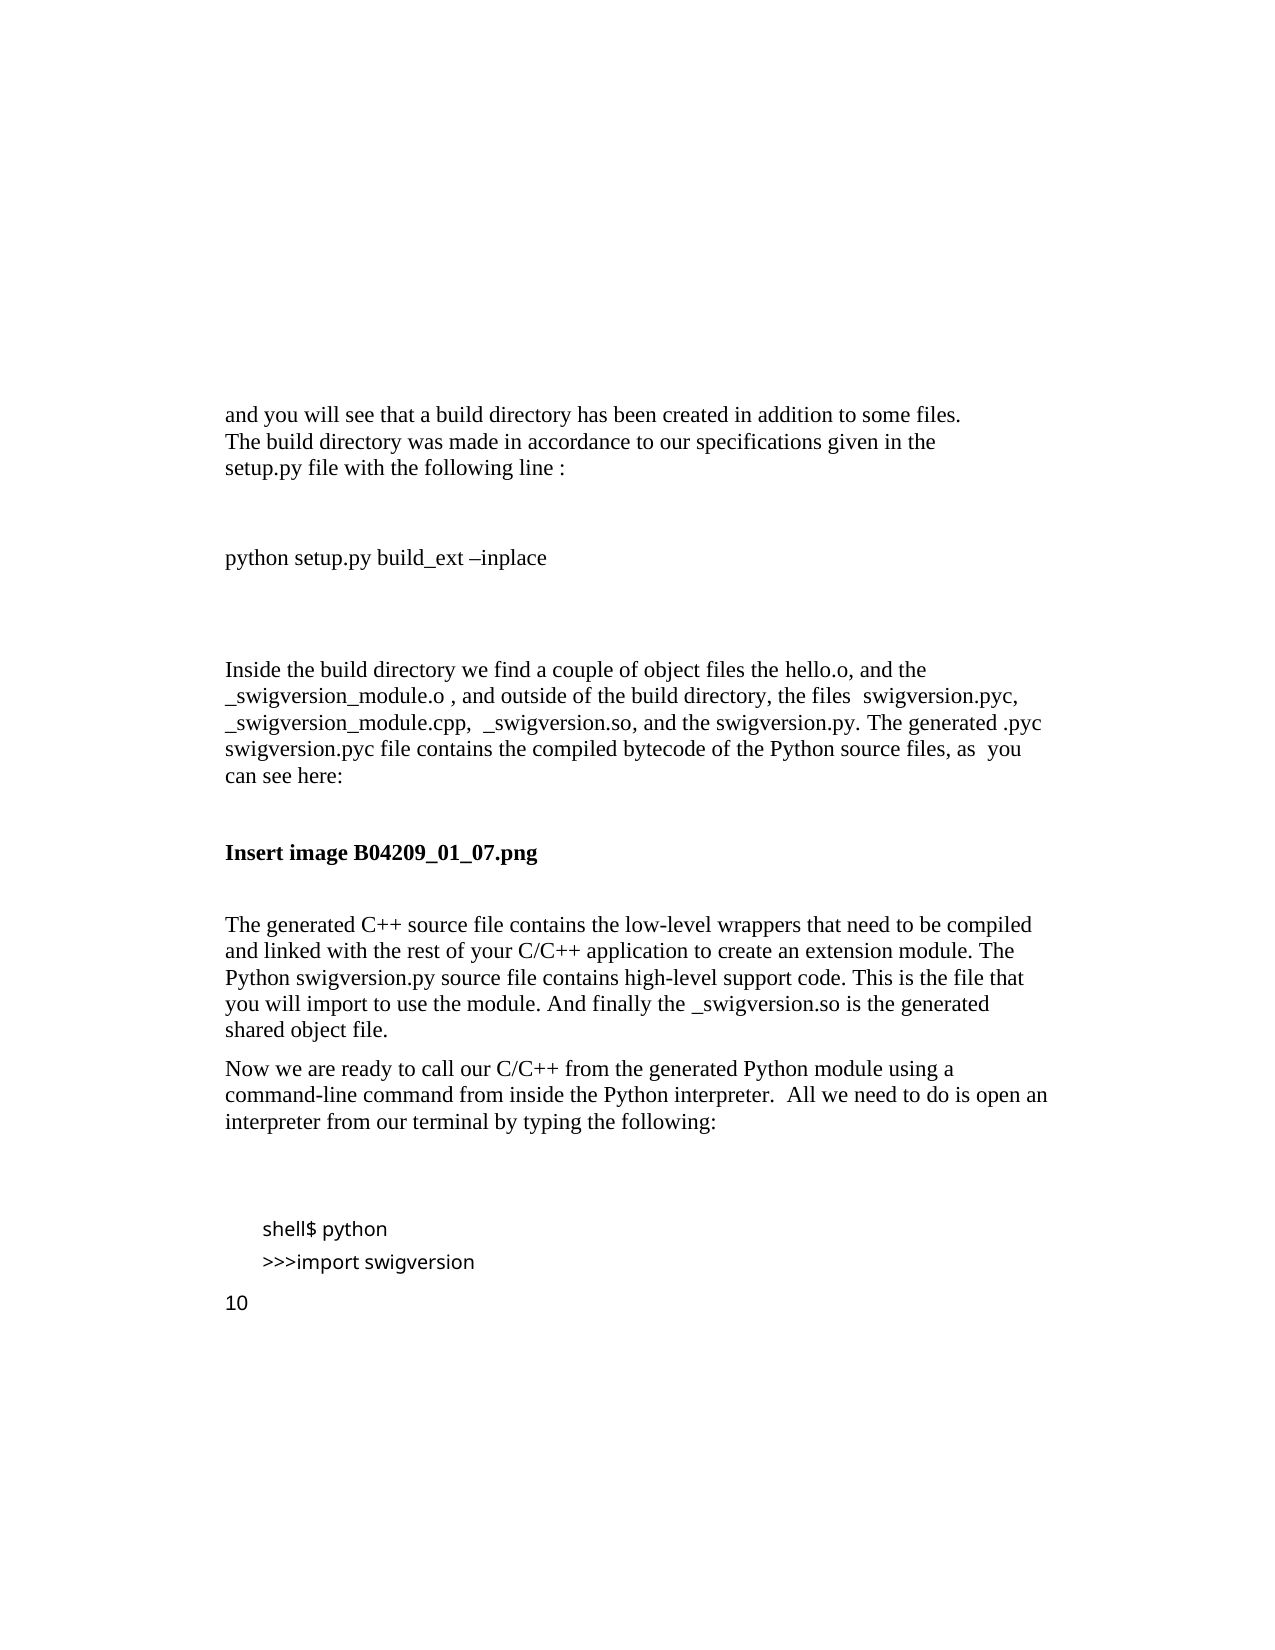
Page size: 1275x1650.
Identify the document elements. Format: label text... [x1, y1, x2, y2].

text The generated C++ source file contains the low-level wrappers that need to be compiled and linked with the rest of your C/C++ application to create an extension module. The Python swigversion.py source file contains high-level support code. This is the file that you will import to use the module. And finally the _swigversion.so is the generated shared object file. [225, 911, 1050, 1043]
text Insert image B04209_01_07.png [225, 839, 1050, 866]
text >>>import swigversion [262, 1248, 1050, 1275]
text Inside the build directory we find a couple of object files the hello.o, and the _swigversion_module.o , and outside of the build directory, the files swigversion.pyc, _swigversion_module.cpp, _swigversion.so, and the swigversion.py. The generated .pyc swigversion.pyc file contains the compiled bytecode of the Python source files, as you can see here: [225, 656, 1050, 788]
text Now we are ready to call our C/C++ from the generated Python module using a command-line command from inside the Python interpreter. All we need to do is open an interpreter from our terminal by typing the following: [225, 1055, 1050, 1134]
text python setup.py build_ext –inplace [225, 544, 975, 571]
text and you will see that a build directory has been created in addition to some files. The build directory was made in accordance to our specifications given in the setup.py file with the following line : [225, 401, 975, 481]
text shell$ python [262, 1216, 1050, 1243]
